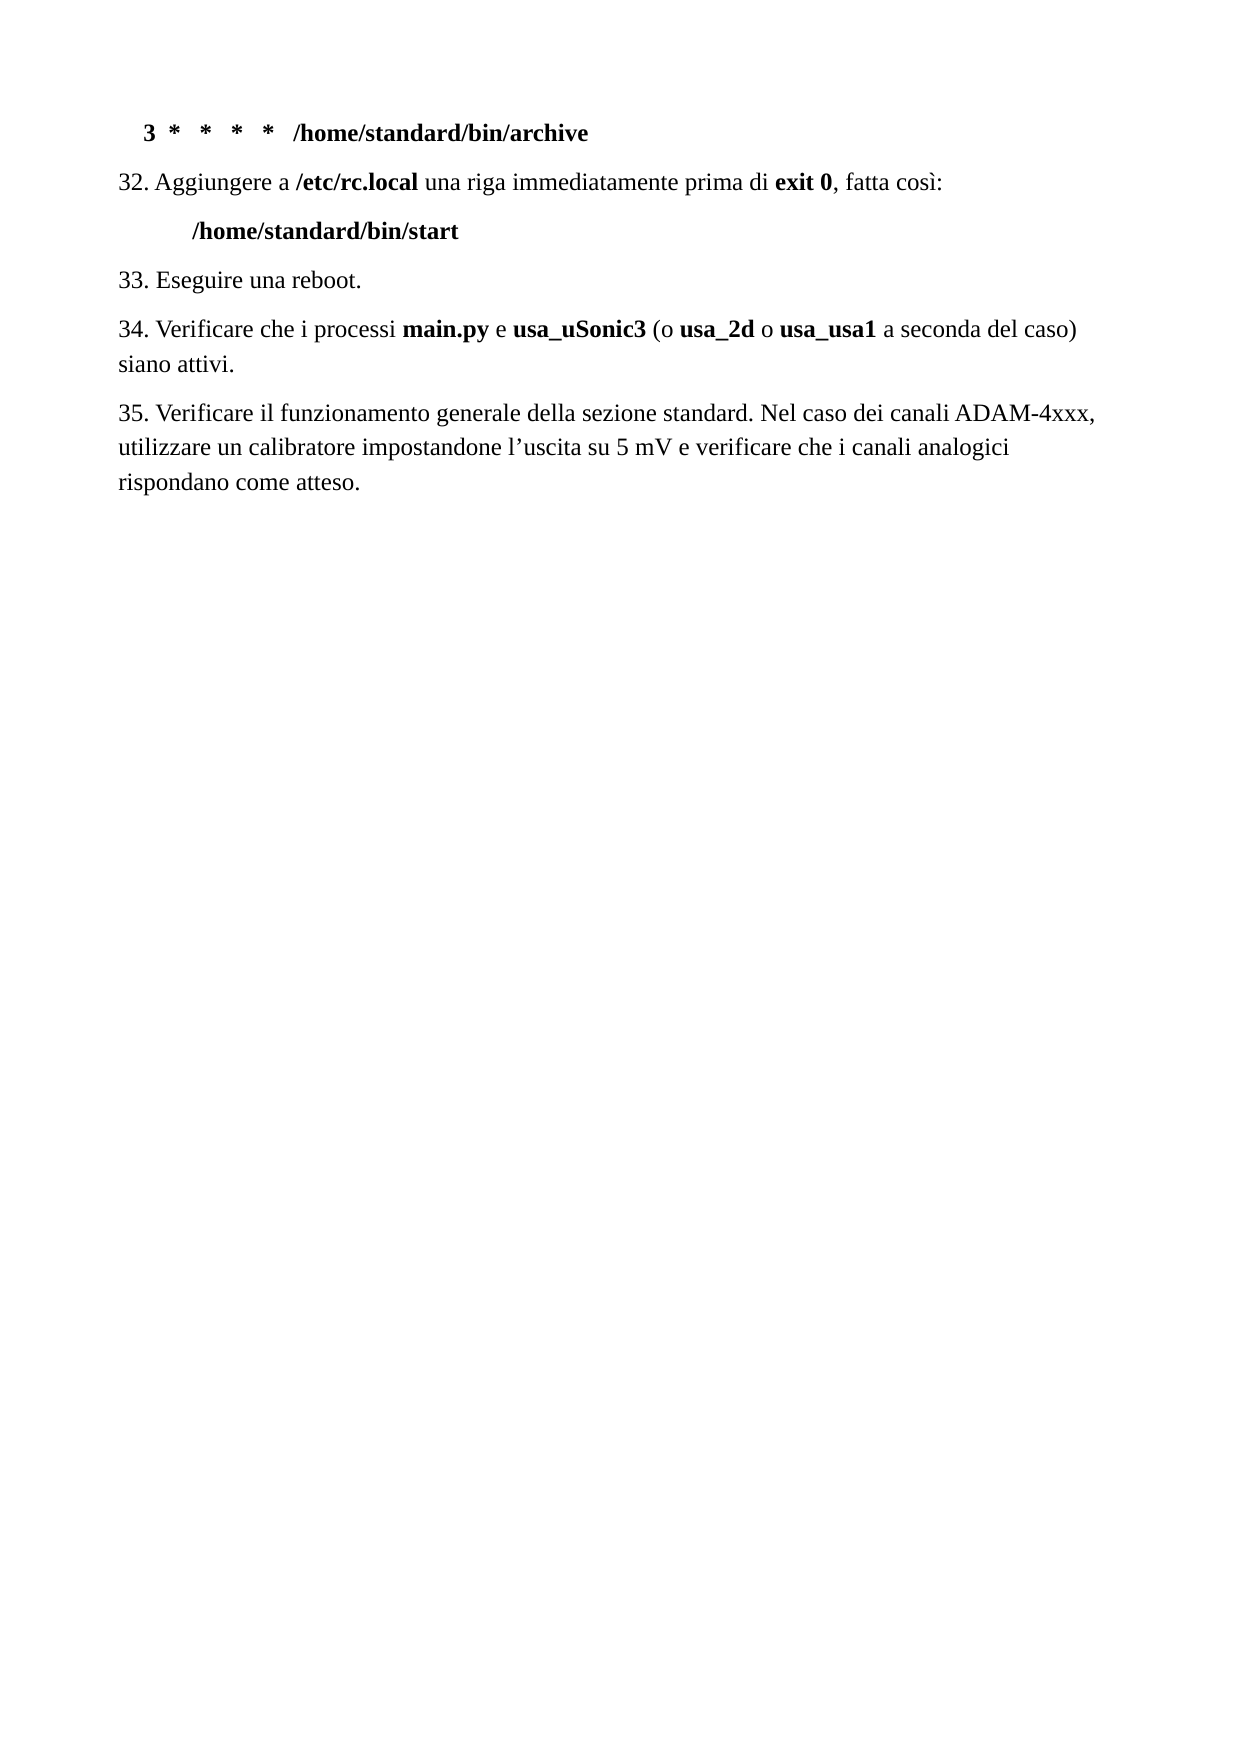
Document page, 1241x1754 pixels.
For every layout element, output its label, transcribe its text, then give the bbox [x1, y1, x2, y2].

text 35. Verificare il funzionamento generale della sezione standard. Nel caso dei canali ADAM-4xxx, utilizzare un calibratore impostandone l’uscita su 5 mV e verificare che i canali analogici rispondano come atteso. [118, 398, 1122, 496]
text 34. Verificare che i processi main.py e usa_uSonic3 (o usa_2d o usa_usa1 a seconda del caso) siano attivi. [118, 314, 1122, 378]
text 3 * * * * /home/standard/bin/archive [118, 118, 1122, 147]
text 33. Eseguire una reboot. [118, 265, 1122, 294]
text 32. Aggiungere a /etc/rc.local una riga immediatamente prima di exit 0, fatta così: [118, 167, 1122, 196]
text /home/standard/bin/start [118, 216, 1122, 245]
